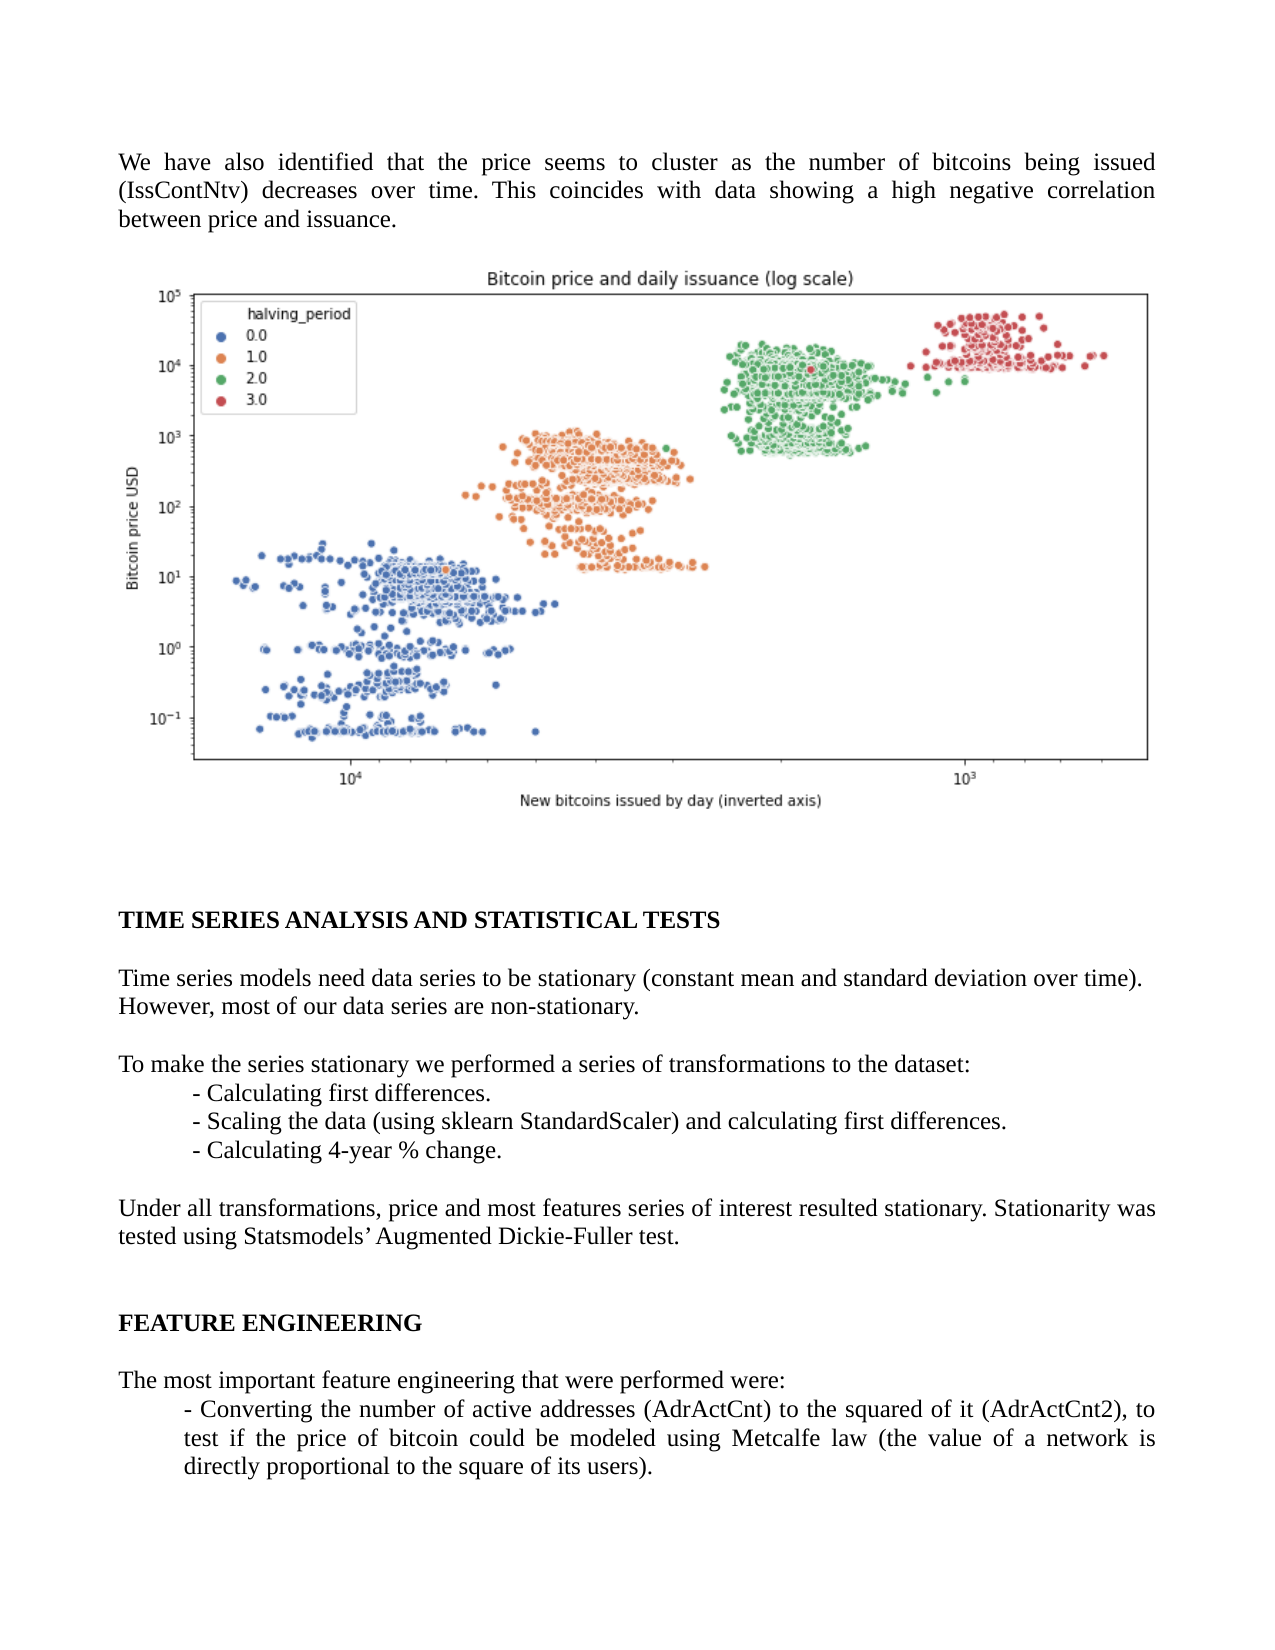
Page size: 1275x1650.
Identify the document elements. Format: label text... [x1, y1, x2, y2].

text To make the series stationary we performed a series of transformations to the dataset: [118, 1049, 1157, 1078]
text We have also identified that the price seems to cluster as the number of bitcoins being issued (IssContNtv) decreases over time. This coincides with data showing a high negative correlation between price and issuance. [118, 147, 1157, 233]
text FEATURE ENGINEERING [118, 1308, 1157, 1336]
text TIME SERIES ANALYSIS AND STATISTICAL TESTS [118, 905, 1157, 934]
text The most important feature engineering that were performed were: [118, 1365, 1157, 1394]
picture [118, 261, 1157, 819]
text - Converting the number of active addresses (AdrActCnt) to the squared of it (AdrActCnt2), to test if the price of bitcoin could be modeled using Metcalfe law (the value of a network is directly proportional to the square of its users). [184, 1394, 1157, 1480]
text Time series models need data series to be stationary (constant mean and standard deviation over time). [118, 963, 1157, 991]
text - Calculating 4-year % change. [118, 1135, 1157, 1164]
text - Calculating first differences. [118, 1078, 1157, 1106]
text However, most of our data series are non-stationary. [118, 991, 1157, 1020]
text Under all transformations, price and most features series of interest resulted stationary. Stationarity was tested using Statsmodels’ Augmented Dickie-Fuller test. [118, 1193, 1157, 1250]
text - Scaling the data (using sklearn StandardScaler) and calculating first differences. [118, 1106, 1157, 1135]
